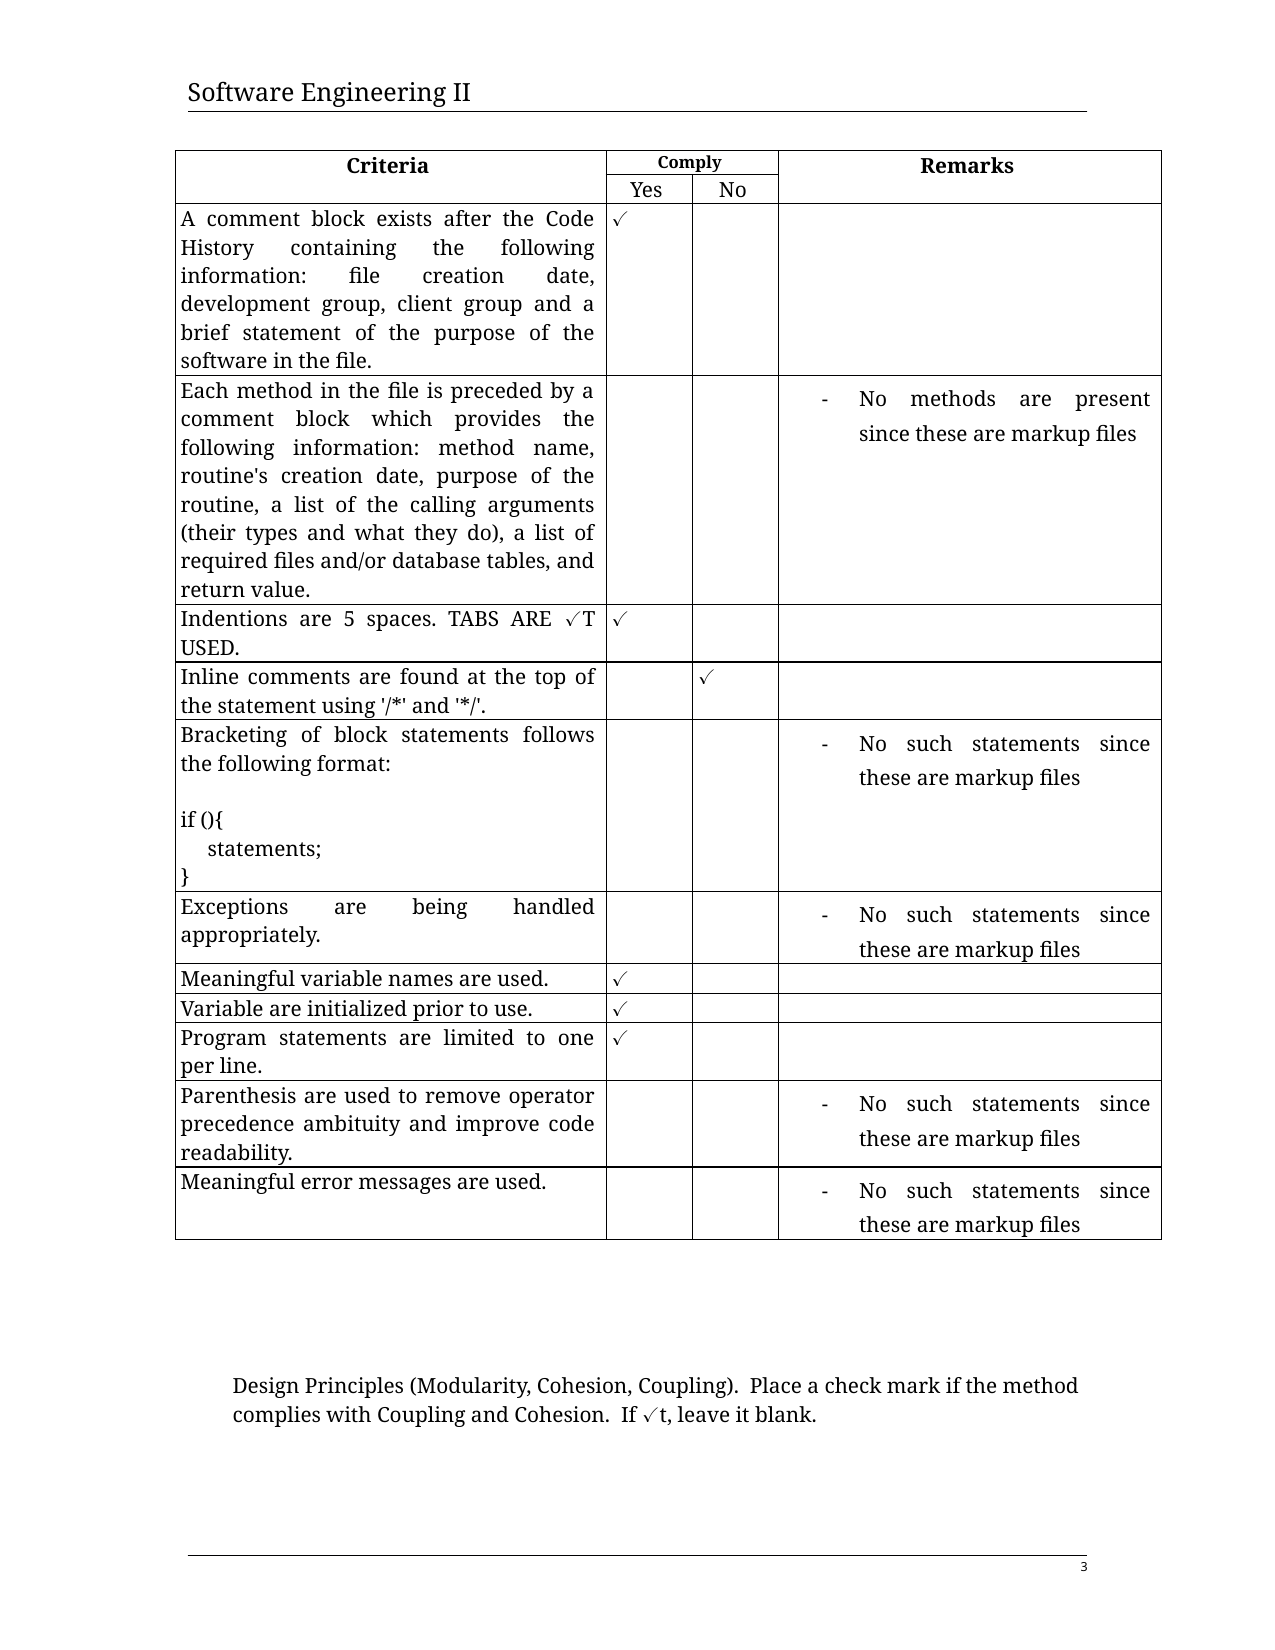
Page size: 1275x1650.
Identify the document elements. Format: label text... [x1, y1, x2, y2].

table_cell [607, 663, 692, 719]
table_cell No such statements since these are markup files [779, 720, 1161, 891]
table_cell Variable are initialized prior to use. [176, 994, 606, 1022]
table_cell [693, 964, 778, 993]
table_cell [779, 663, 1161, 719]
table_cell No such statements since these are markup files [779, 1081, 1161, 1166]
table_cell Bracketing of block statements follows the following format: if (){ statements; } [176, 720, 606, 891]
table_cell No such statements since these are markup files [779, 892, 1161, 963]
table_cell ✓ [693, 663, 778, 719]
table_header Criteria [176, 151, 606, 203]
table_cell Program statements are limited to one per line. [176, 1023, 606, 1080]
table_cell No methods are present since these are markup files [779, 376, 1161, 603]
table_cell Meaningful variable names are used. [176, 964, 606, 993]
table_cell Yes [607, 175, 692, 203]
table_cell [779, 964, 1161, 993]
table_cell [693, 720, 778, 891]
table_cell [693, 204, 778, 375]
table_cell ✓ [607, 605, 692, 661]
table_cell ✓ [607, 204, 692, 375]
table_cell [607, 1081, 692, 1166]
table_cell Indentions are 5 spaces. TABS ARE ✓T USED. [176, 605, 606, 661]
table_cell Each method in the file is preceded by a comment block which provides the following information: method name, routine's creation date, purpose of the routine, a list of the calling arguments (their types and what they do), a list of required files and/or database tables, and return value. [176, 376, 606, 603]
table_cell [693, 892, 778, 963]
table_cell ✓ [607, 964, 692, 993]
table_cell [693, 605, 778, 661]
table_cell Inline comments are found at the top of the statement using '/*' and '*/'. [176, 663, 606, 719]
table_cell ✓ [607, 1023, 692, 1080]
table_cell [607, 892, 692, 963]
table_header Comply [607, 151, 778, 174]
table_cell No [693, 175, 778, 203]
table_cell [693, 1023, 778, 1080]
table_header Remarks [779, 151, 1161, 203]
table_cell No such statements since these are markup files [779, 1168, 1161, 1238]
table_cell [779, 1023, 1161, 1080]
table_cell [693, 994, 778, 1022]
table_cell [607, 1168, 692, 1238]
table_cell [693, 376, 778, 603]
table_cell [779, 994, 1161, 1022]
table_cell Meaningful error messages are used. [176, 1168, 606, 1238]
table_cell [779, 605, 1161, 661]
table_cell ✓ [607, 994, 692, 1022]
table_cell Exceptions are being handled appropriately. [176, 892, 606, 963]
table_cell [779, 204, 1161, 375]
table_cell [607, 376, 692, 603]
subtitle Design Principles (Modularity, Cohesion, Coupling). Place a check mark if the method complies with Coupling and Cohesion. If ✓t, leave it blank. [187, 1371, 1087, 1428]
table_cell A comment block exists after the Code History containing the following information: file creation date, development group, client group and a brief statement of the purpose of the software in the file. [176, 204, 606, 375]
table_cell [607, 720, 692, 891]
table_cell [693, 1168, 778, 1238]
table_cell Parenthesis are used to remove operator precedence ambituity and improve code readability. [176, 1081, 606, 1166]
table_cell [693, 1081, 778, 1166]
